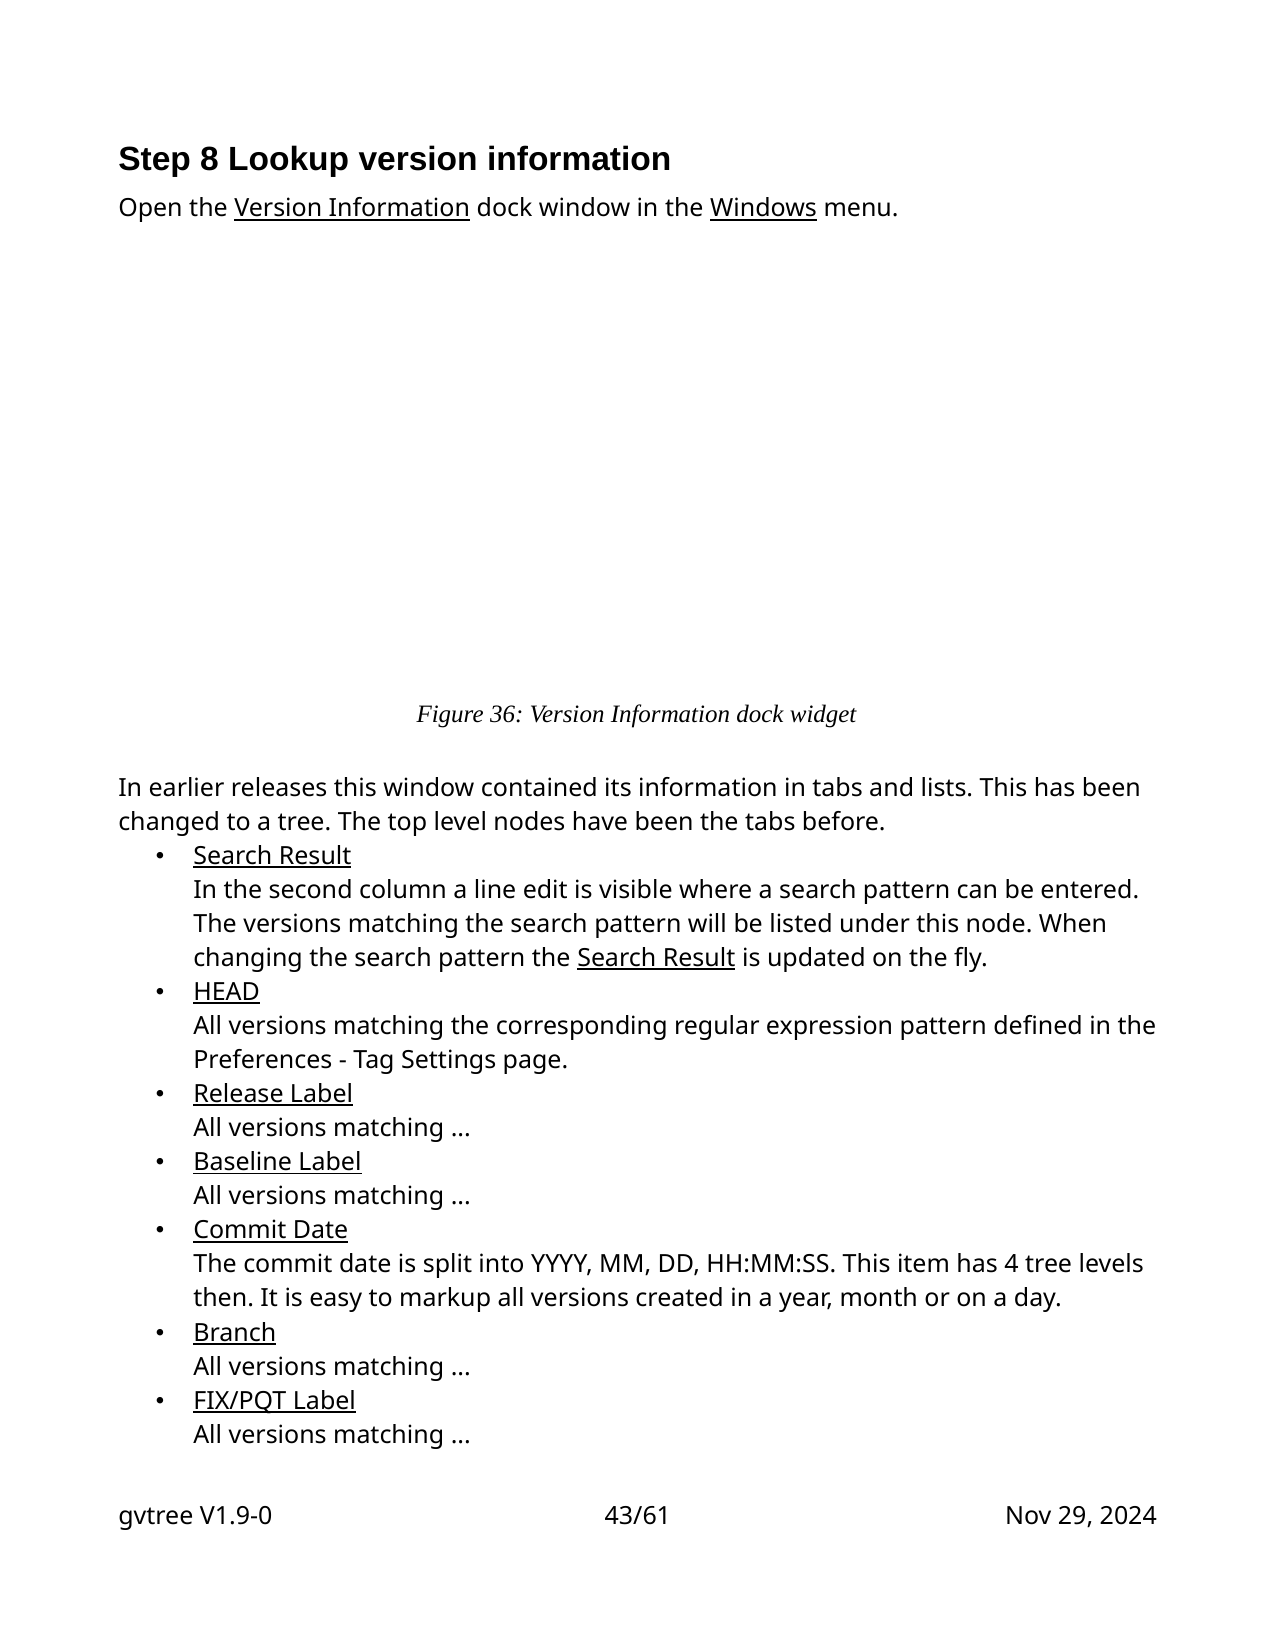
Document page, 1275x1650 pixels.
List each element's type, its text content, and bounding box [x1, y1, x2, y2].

list Commit Date The commit date is split into YYYY, MM, DD, HH:MM:SS. This item has 4 tree levels then. It is easy to markup all versions created in a year, month or on a day. [156, 1212, 1157, 1314]
text In earlier releases this window contained its information in tabs and lists. This has been changed to a tree. The top level nodes have been the tabs before. [118, 769, 1157, 837]
text Figure 36: Version Information dock widget [297, 271, 978, 728]
list HEAD All versions matching the corresponding regular expression pattern defined in the Preferences - Tag Settings page. [156, 973, 1157, 1076]
text Open the Version Information dock window in the Windows menu. [118, 190, 1157, 224]
list Release Label All versions matching ... [156, 1076, 1157, 1144]
list FIX/PQT Label All versions matching ... [156, 1382, 1157, 1450]
list Baseline Label All versions matching ... [156, 1144, 1157, 1212]
list Branch All versions matching ... [156, 1314, 1157, 1382]
list Search Result In the second column a line edit is visible where a search pattern can be entered. The versions matching the search pattern will be listed under this node. When changing the search pattern the Search Result is updated on the fly. [156, 837, 1157, 973]
subtitle Step 8 Lookup version information [118, 139, 1157, 178]
